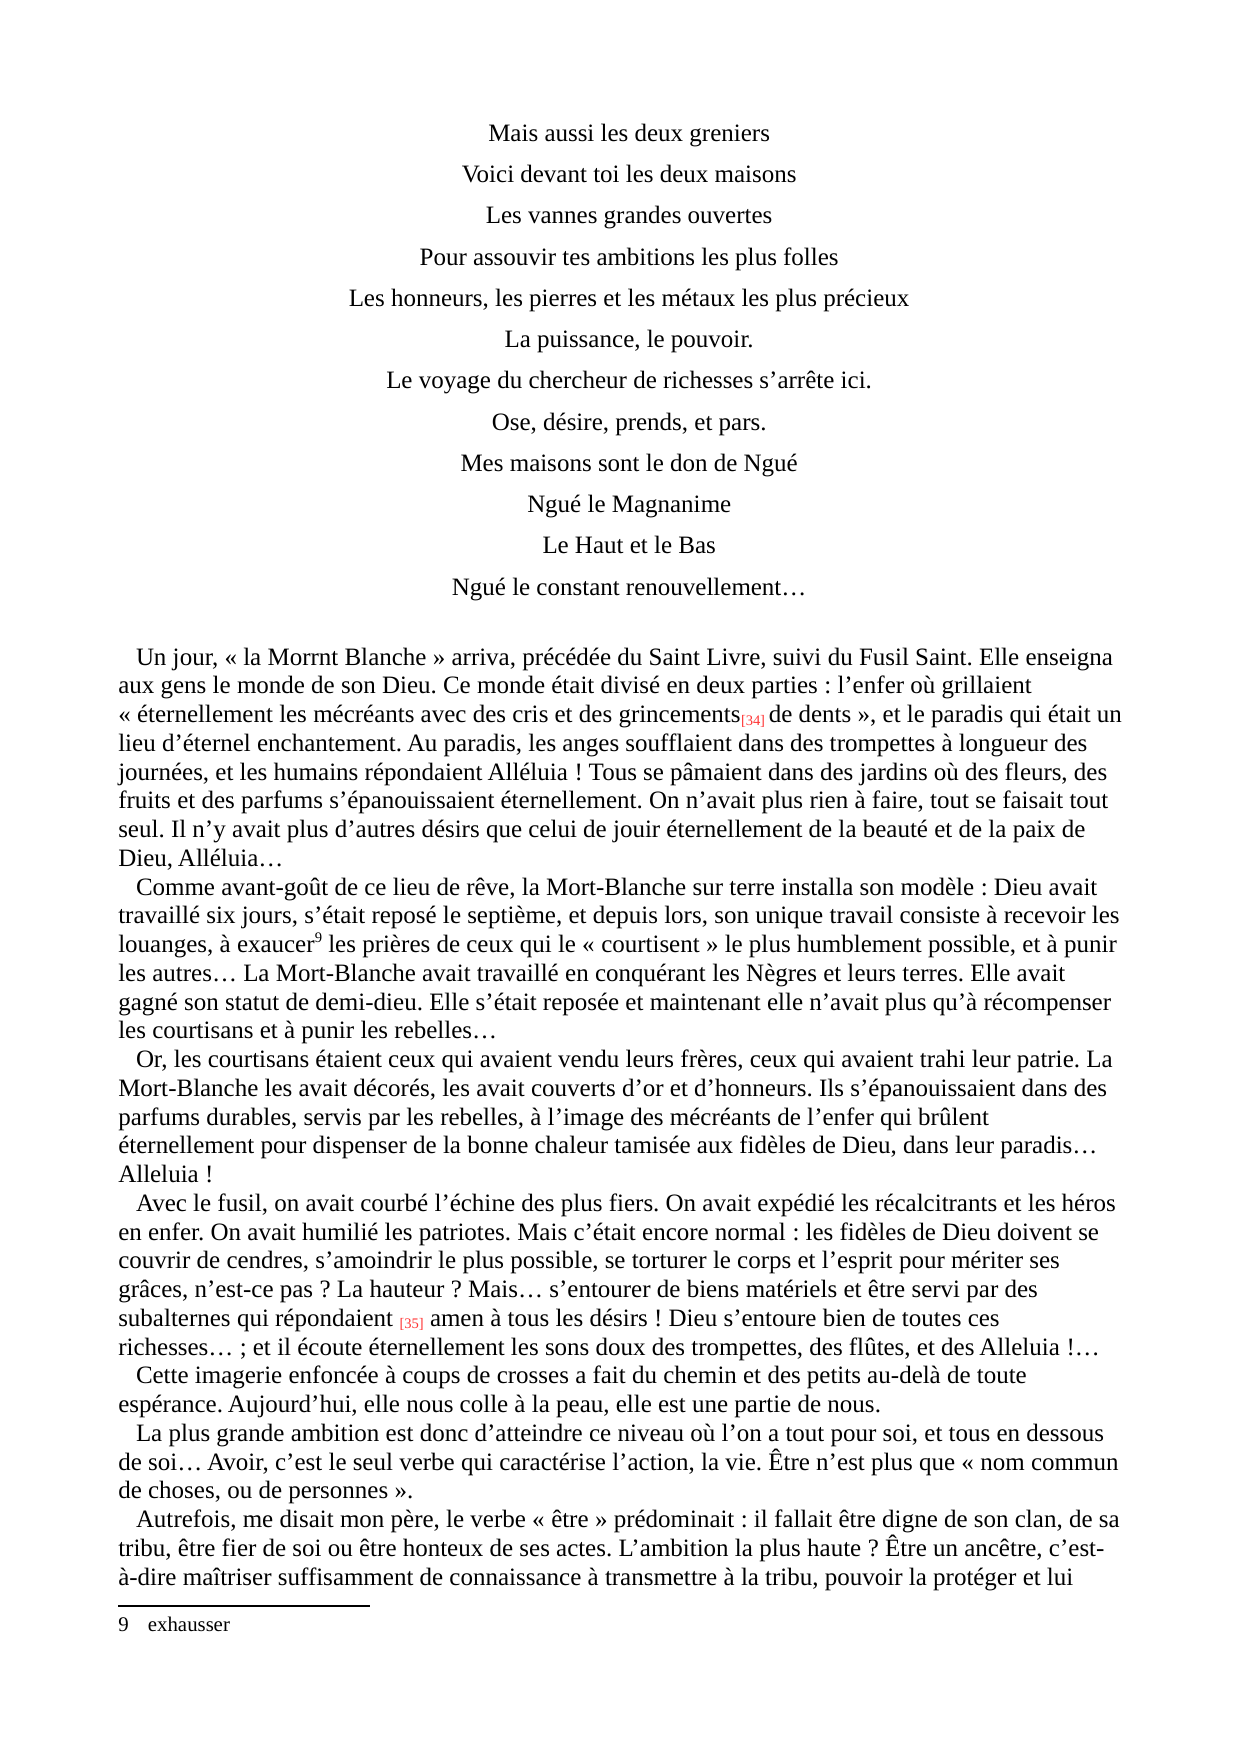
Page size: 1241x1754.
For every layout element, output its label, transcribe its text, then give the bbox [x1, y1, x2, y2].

text Mais aussi les deux greniers [118, 118, 1122, 147]
text Un jour, « la Morrnt Blanche » arriva, précédée du Saint Livre, suivi du Fusil Saint. Elle enseigna aux gens le monde de son Dieu. Ce monde était divisé en deux parties : l’enfer où grillaient « éternellement les mécréants avec des cris et des grincements[34] de dents », et le paradis qui était un lieu d’éternel enchantement. Au paradis, les anges soufflaient dans des trompettes à longueur des journées, et les humains répondaient Alléluia ! Tous se pâmaient dans des jardins où des fleurs, des fruits et des parfums s’épanouissaient éternellement. On n’avait plus rien à faire, tout se faisait tout seul. Il n’y avait plus d’autres désirs que celui de jouir éternellement de la beauté et de la paix de Dieu, Alléluia… [118, 642, 1122, 872]
text Les vannes grandes ouvertes [118, 201, 1122, 229]
text La puissance, le pouvoir. [118, 324, 1122, 353]
text Le Haut et le Bas [118, 531, 1122, 559]
text Voici devant toi les deux maisons [118, 159, 1122, 188]
text Autrefois, me disait mon père, le verbe « être » prédominait : il fallait être digne de son clan, de sa tribu, être fier de soi ou être honteux de ses actes. L’ambition la plus haute ? Être un ancêtre, c’est-à-dire maîtriser suffisamment de connaissance à transmettre à la tribu, pouvoir la protéger et lui [118, 1504, 1122, 1591]
text Pour assouvir tes ambitions les plus folles [118, 242, 1122, 271]
text Or, les courtisans étaient ceux qui avaient vendu leurs frères, ceux qui avaient trahi leur patrie. La Mort-Blanche les avait décorés, les avait couverts d’or et d’honneurs. Ils s’épanouissaient dans des parfums durables, servis par les rebelles, à l’image des mécréants de l’enfer qui brûlent éternellement pour dispenser de la bonne chaleur tamisée aux fidèles de Dieu, dans leur paradis… Alleluia ! [118, 1044, 1122, 1188]
text La plus grande ambition est donc d’atteindre ce niveau où l’on a tout pour soi, et tous en dessous de soi… Avoir, c’est le seul verbe qui caractérise l’action, la vie. Être n’est plus que « nom commun de choses, ou de personnes ». [118, 1418, 1122, 1504]
text Le voyage du chercheur de richesses s’arrête ici. [118, 366, 1122, 394]
text exhausser [118, 1612, 1122, 1636]
text Avec le fusil, on avait courbé l’échine des plus fiers. On avait expédié les récalcitrants et les héros en enfer. On avait humilié les patriotes. Mais c’était encore normal : les fidèles de Dieu doivent se couvrir de cendres, s’amoindrir le plus possible, se torturer le corps et l’esprit pour mériter ses grâces, n’est-ce pas ? La hauteur ? Mais… s’entourer de biens matériels et être servi par des subalternes qui répondaient [35] amen à tous les désirs ! Dieu s’entoure bien de toutes ces richesses… ; et il écoute éternellement les sons doux des trompettes, des flûtes, et des Alleluia !… [118, 1188, 1122, 1361]
text Les honneurs, les pierres et les métaux les plus précieux [118, 283, 1122, 312]
text Cette imagerie enfoncée à coups de crosses a fait du chemin et des petits au-delà de toute espérance. Aujourd’hui, elle nous colle à la peau, elle est une partie de nous. [118, 1361, 1122, 1418]
text Mes maisons sont le don de Ngué [118, 448, 1122, 477]
text Ngué le Magnanime [118, 489, 1122, 518]
text Ngué le constant renouvellement… [118, 572, 1122, 601]
text Comme avant-goût de ce lieu de rêve, la Mort-Blanche sur terre installa son modèle : Dieu avait travaillé six jours, s’était reposé le septième, et depuis lors, son unique travail consiste à recevoir les louanges, à exaucer les prières de ceux qui le « courtisent » le plus humblement possible, et à punir les autres… La Mort-Blanche avait travaillé en conquérant les Nègres et leurs terres. Elle avait gagné son statut de demi-dieu. Elle s’était reposée et maintenant elle n’avait plus qu’à récompenser les courtisans et à punir les rebelles… [118, 872, 1122, 1044]
text Ose, désire, prends, et pars. [118, 407, 1122, 436]
